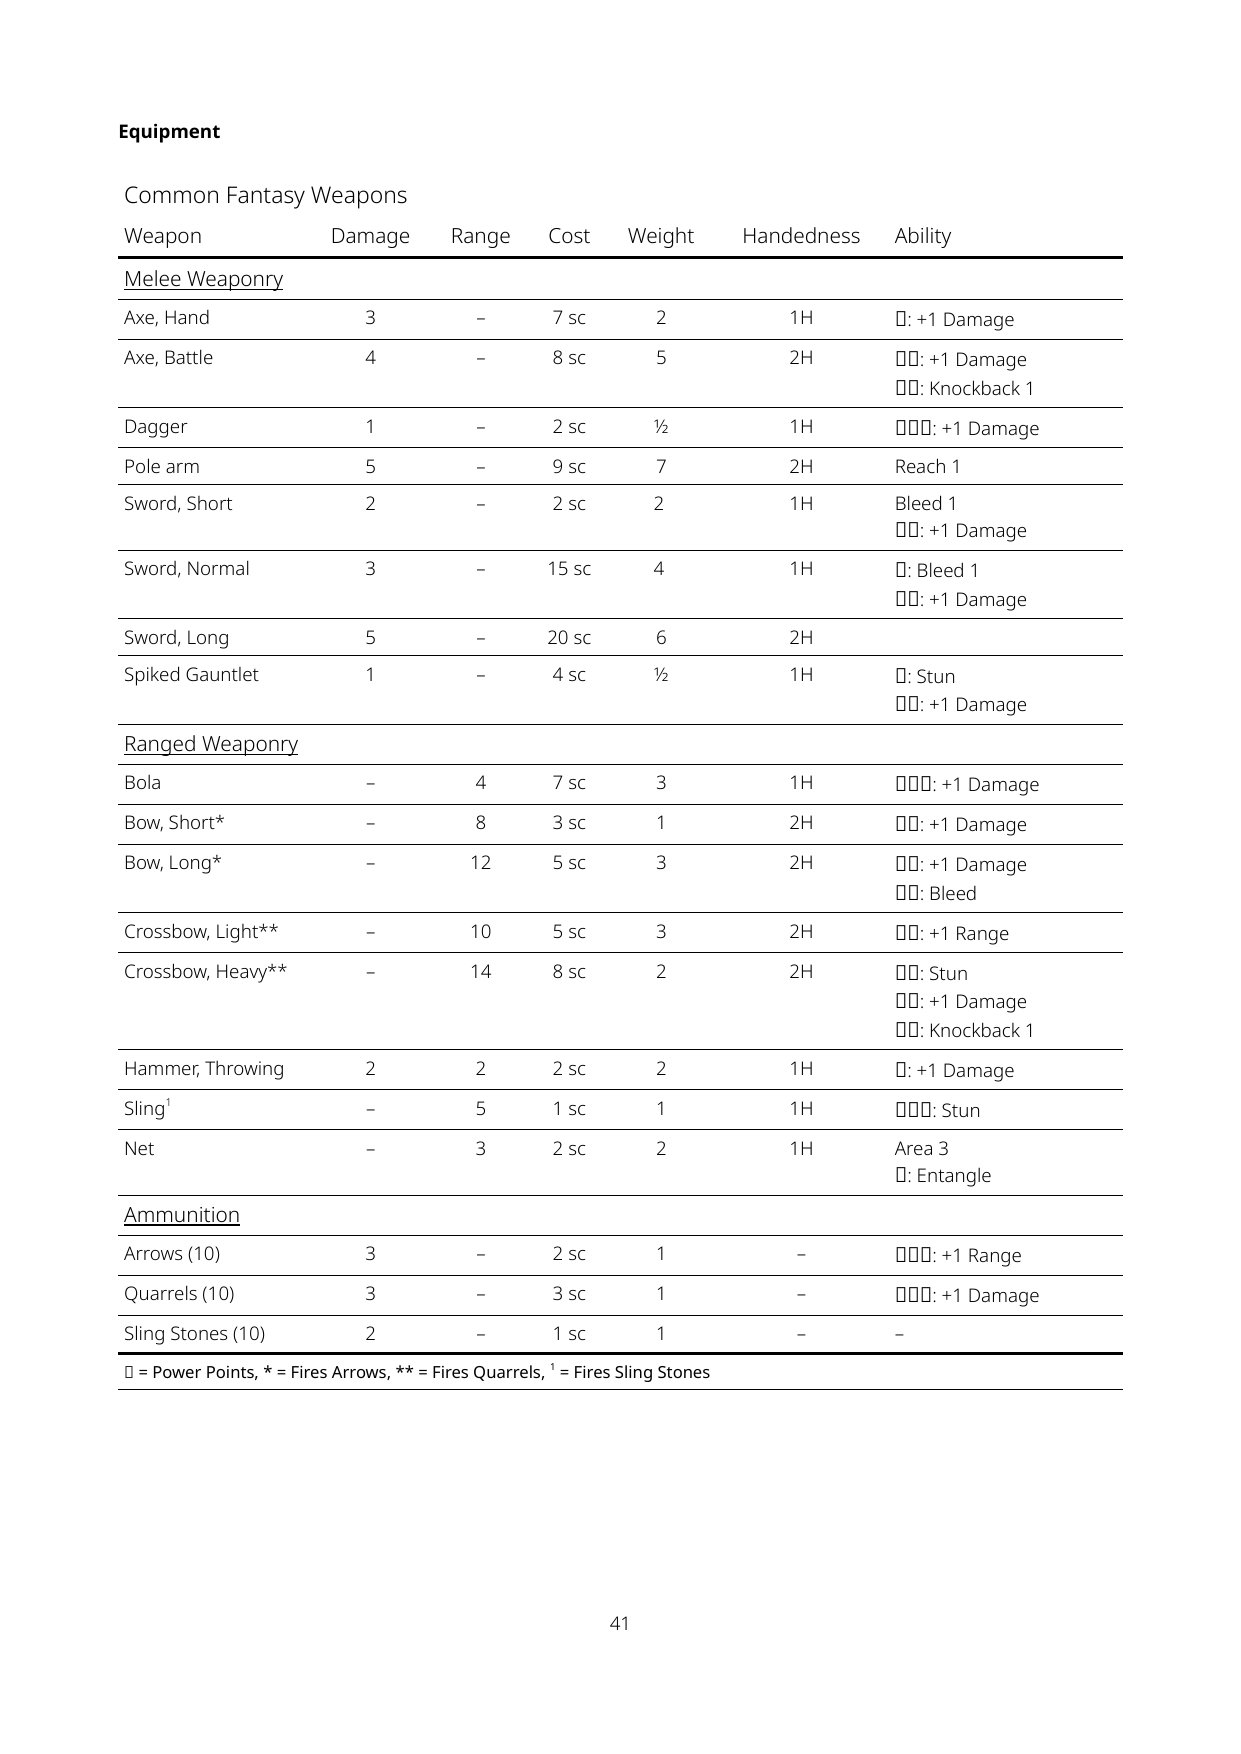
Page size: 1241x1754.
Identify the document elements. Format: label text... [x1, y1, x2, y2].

table_cell 2H [714, 953, 889, 1049]
table_cell Quarrels (10) [118, 1276, 309, 1314]
table_cell Sword, Short [118, 485, 309, 550]
table_cell 3 [310, 551, 431, 618]
table_cell – [431, 300, 530, 339]
table_cell – [431, 448, 530, 484]
table_cell 2 sc [530, 1130, 608, 1194]
table_cell Sword, Long [118, 619, 309, 655]
table_cell Sword, Normal [118, 551, 309, 618]
table_cell ½ [609, 656, 714, 724]
table_cell Pole arm [118, 448, 309, 484]
table_cell : +1 Range [889, 1236, 1122, 1274]
table_cell 2H [714, 845, 889, 912]
table_cell 5 [310, 619, 431, 655]
table_cell 2 [609, 1130, 714, 1194]
table_cell 1 [609, 1236, 714, 1274]
table_cell – [431, 408, 530, 447]
table_cell 4 sc [530, 656, 608, 724]
table_cell : +1 Damage [889, 408, 1122, 447]
table_cell Arrows (10) [118, 1236, 309, 1274]
table_cell – [431, 1316, 530, 1352]
table_cell – [889, 1316, 1122, 1352]
table_cell Ability [889, 216, 1122, 256]
table_cell 6 [609, 619, 714, 655]
table_cell Axe, Battle [118, 340, 309, 407]
table_cell [889, 619, 1122, 655]
table_cell Bleed 1 : +1 Damage [889, 485, 1122, 550]
table_cell 2 sc [530, 1236, 608, 1274]
table_cell – [310, 913, 431, 952]
table_cell : +1 Damage [889, 1050, 1122, 1089]
table_cell Hammer, Throwing [118, 1050, 309, 1089]
table_cell – [310, 1130, 431, 1194]
table_cell 7 sc [530, 765, 608, 804]
table_cell Crossbow, Heavy** [118, 953, 309, 1049]
table_cell 3 [609, 765, 714, 804]
table_cell – [310, 953, 431, 1049]
table_cell Range [431, 216, 530, 256]
table_cell – [714, 1316, 889, 1352]
table_cell : +1 Damage [889, 765, 1122, 804]
table_cell Area 3 : Entangle [889, 1130, 1122, 1194]
table_cell Axe, Hand [118, 300, 309, 339]
table_cell Bow, Short* [118, 805, 309, 844]
table_cell 2 sc [530, 1050, 608, 1089]
table_cell 1 [609, 805, 714, 844]
table_cell : Stun : +1 Damage : Knockback 1 [889, 953, 1122, 1049]
table_cell 1 [609, 1316, 714, 1352]
table_cell – [714, 1236, 889, 1274]
table_cell 20 sc [530, 619, 608, 655]
table_cell – [431, 656, 530, 724]
table_cell 2H [714, 913, 889, 952]
table_cell 2H [714, 805, 889, 844]
table_cell – [310, 845, 431, 912]
table_cell Weapon [118, 216, 309, 256]
table_cell 1H [714, 485, 889, 550]
table_cell 7 [609, 448, 714, 484]
table_cell 2 [609, 1050, 714, 1089]
table_cell 1H [714, 765, 889, 804]
table_cell 1 [609, 1276, 714, 1314]
table_cell  = Power Points, * = Fires Arrows, ** = Fires Quarrels, 1 = Fires Sling Stones [118, 1355, 1122, 1389]
table_cell 3 [310, 1236, 431, 1274]
table_cell : +1 Damage [889, 805, 1122, 844]
table_cell 1 [310, 408, 431, 447]
table_cell 8 sc [530, 953, 608, 1049]
table_cell 2 [310, 1316, 431, 1352]
table_cell 15 sc [530, 551, 608, 618]
table_cell – [431, 551, 530, 618]
table_cell – [431, 1236, 530, 1274]
table_cell 2H [714, 619, 889, 655]
table_cell 2 [431, 1050, 530, 1089]
table_cell 1 sc [530, 1316, 608, 1352]
table_cell 2 [609, 300, 714, 339]
table_cell : Bleed 1 : +1 Damage [889, 551, 1122, 618]
table_cell 2 [310, 1050, 431, 1089]
table_cell Damage [310, 216, 431, 256]
table_cell – [431, 619, 530, 655]
table_cell Reach 1 [889, 448, 1122, 484]
table_cell Bow, Long* [118, 845, 309, 912]
table_cell Ranged Weaponry [118, 725, 1122, 764]
table_cell 4 [431, 765, 530, 804]
table_cell 2 sc [530, 408, 608, 447]
table_cell Cost [530, 216, 608, 256]
table_cell 3 [609, 845, 714, 912]
table_cell – [431, 485, 530, 550]
table_cell 5 [431, 1090, 530, 1129]
table_cell 3 [310, 300, 431, 339]
table_cell : +1 Damage [889, 300, 1122, 339]
table_cell 1H [714, 1090, 889, 1129]
table_cell 2 [609, 953, 714, 1049]
table_cell 1H [714, 300, 889, 339]
table_cell Ammunition [118, 1196, 1122, 1234]
table_cell : Stun : +1 Damage [889, 656, 1122, 724]
table_cell Spiked Gauntlet [118, 656, 309, 724]
table_cell Bola [118, 765, 309, 804]
table_cell 1H [714, 551, 889, 618]
table_cell 4 [609, 551, 714, 618]
table_cell 7 sc [530, 300, 608, 339]
table_header Common Fantasy Weapons [118, 173, 1122, 216]
table_cell 10 [431, 913, 530, 952]
table_cell Melee Weaponry [118, 259, 1122, 299]
table_cell 5 sc [530, 845, 608, 912]
table_cell Net [118, 1130, 309, 1194]
table_cell – [310, 765, 431, 804]
table_cell 1H [714, 1050, 889, 1089]
table_cell 1H [714, 408, 889, 447]
table_cell : +1 Damage : Knockback 1 [889, 340, 1122, 407]
table_cell – [714, 1276, 889, 1314]
table_cell 1H [714, 656, 889, 724]
table_cell 12 [431, 845, 530, 912]
table_cell Sling Stones (10) [118, 1316, 309, 1352]
table_cell 2H [714, 340, 889, 407]
table_cell ½ [609, 408, 714, 447]
table_cell Sling1 [118, 1090, 309, 1129]
table_cell – [431, 1276, 530, 1314]
table_cell – [431, 340, 530, 407]
table_cell 8 sc [530, 340, 608, 407]
table_cell Handedness [714, 216, 889, 256]
table_cell – [310, 805, 431, 844]
table_cell 3 [431, 1130, 530, 1194]
table_cell : +1 Range [889, 913, 1122, 952]
table_cell 3 [310, 1276, 431, 1314]
table_cell 2 sc [530, 485, 608, 550]
table_cell 1 [310, 656, 431, 724]
table_cell 14 [431, 953, 530, 1049]
table_cell 4 [310, 340, 431, 407]
table_cell Weight [609, 216, 714, 256]
table_cell Dagger [118, 408, 309, 447]
table_cell 3 sc [530, 1276, 608, 1314]
table_cell 5 [310, 448, 431, 484]
table_cell : Stun [889, 1090, 1122, 1129]
table_cell 2H [714, 448, 889, 484]
table_cell Crossbow, Light** [118, 913, 309, 952]
table_cell 2 [609, 485, 714, 550]
table_cell 3 [609, 913, 714, 952]
table_cell : +1 Damage [889, 1276, 1122, 1314]
table_cell – [310, 1090, 431, 1129]
table_cell 1 sc [530, 1090, 608, 1129]
table_cell 8 [431, 805, 530, 844]
table_cell 3 sc [530, 805, 608, 844]
table_cell 9 sc [530, 448, 608, 484]
table_cell 2 [310, 485, 431, 550]
table_cell : +1 Damage : Bleed [889, 845, 1122, 912]
table_cell 5 sc [530, 913, 608, 952]
table_cell 5 [609, 340, 714, 407]
table_cell 1 [609, 1090, 714, 1129]
table_cell 1H [714, 1130, 889, 1194]
